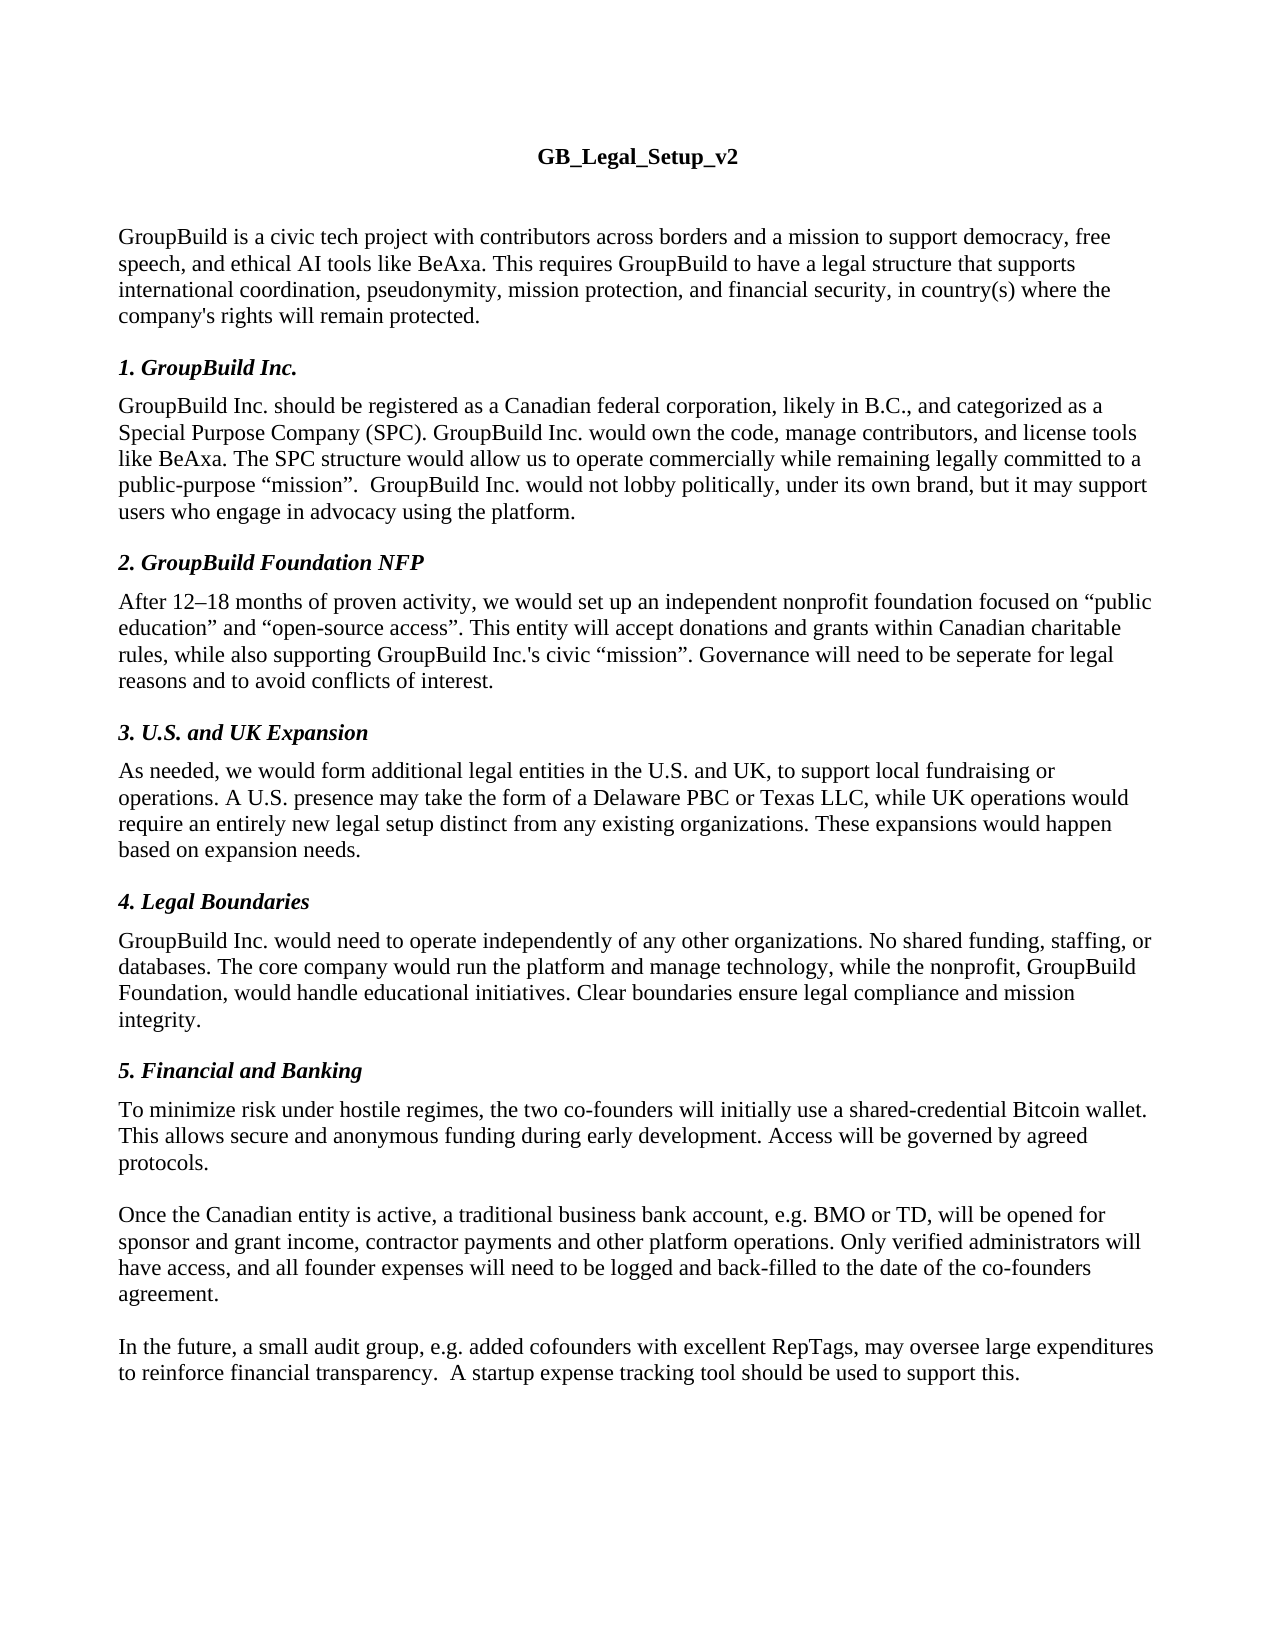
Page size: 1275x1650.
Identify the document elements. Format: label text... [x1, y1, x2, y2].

text As needed, we would form additional legal entities in the U.S. and UK, to support local fundraising or operations. A U.S. presence may take the form of a Delaware PBC or Texas LLC, while UK operations would require an entirely new legal setup distinct from any existing organizations. These expansions would happen based on expansion needs. [118, 757, 1157, 863]
text GroupBuild Inc. should be registered as a Canadian federal corporation, likely in B.C., and categorized as a Special Purpose Company (SPC). GroupBuild Inc. would own the code, manage contributors, and license tools like BeAxa. The SPC structure would allow us to operate commercially while remaining legally committed to a public-purpose “mission”. GroupBuild Inc. would not lobby politically, under its own brand, but it may support users who engage in advocacy using the platform. [118, 392, 1157, 524]
subtitle 4. Legal Boundaries [118, 888, 1157, 914]
text GroupBuild Inc. would need to operate independently of any other organizations. No shared funding, staffing, or databases. The core company would run the platform and manage technology, while the nonprofit, GroupBuild Foundation, would handle educational initiatives. Clear boundaries ensure legal compliance and mission integrity. [118, 927, 1157, 1032]
subtitle GB_Legal_Setup_v2 [118, 143, 1157, 169]
text Once the Canadian entity is active, a traditional business bank account, e.g. BMO or TD, will be opened for sponsor and grant income, contractor payments and other platform operations. Only verified administrators will have access, and all founder expenses will need to be logged and back-filled to the date of the co-founders agreement. [118, 1201, 1157, 1307]
text GroupBuild is a civic tech project with contributors across borders and a mission to support democracy, free speech, and ethical AI tools like BeAxa. This requires GroupBuild to have a legal structure that supports international coordination, pseudonymity, mission protection, and financial security, in country(s) where the company's rights will remain protected. [118, 223, 1157, 329]
subtitle 1. GroupBuild Inc. [118, 354, 1157, 380]
text To minimize risk under hostile regimes, the two co-founders will initially use a shared-credential Bitcoin wallet. This allows secure and anonymous funding during early development. Access will be governed by agreed protocols. [118, 1096, 1157, 1175]
subtitle 2. GroupBuild Foundation NFP [118, 549, 1157, 576]
text After 12–18 months of proven activity, we would set up an independent nonprofit foundation focused on “public education” and “open-source access”. This entity will accept donations and grants within Canadian charitable rules, while also supporting GroupBuild Inc.'s civic “mission”. Governance will need to be seperate for legal reasons and to avoid conflicts of interest. [118, 588, 1157, 693]
text In the future, a small audit group, e.g. added cofounders with excellent RepTags, may oversee large expenditures to reinforce financial transparency. A startup expense tracking tool should be used to support this. [118, 1333, 1157, 1386]
subtitle 3. U.S. and UK Expansion [118, 718, 1157, 745]
subtitle 5. Financial and Banking [118, 1057, 1157, 1083]
